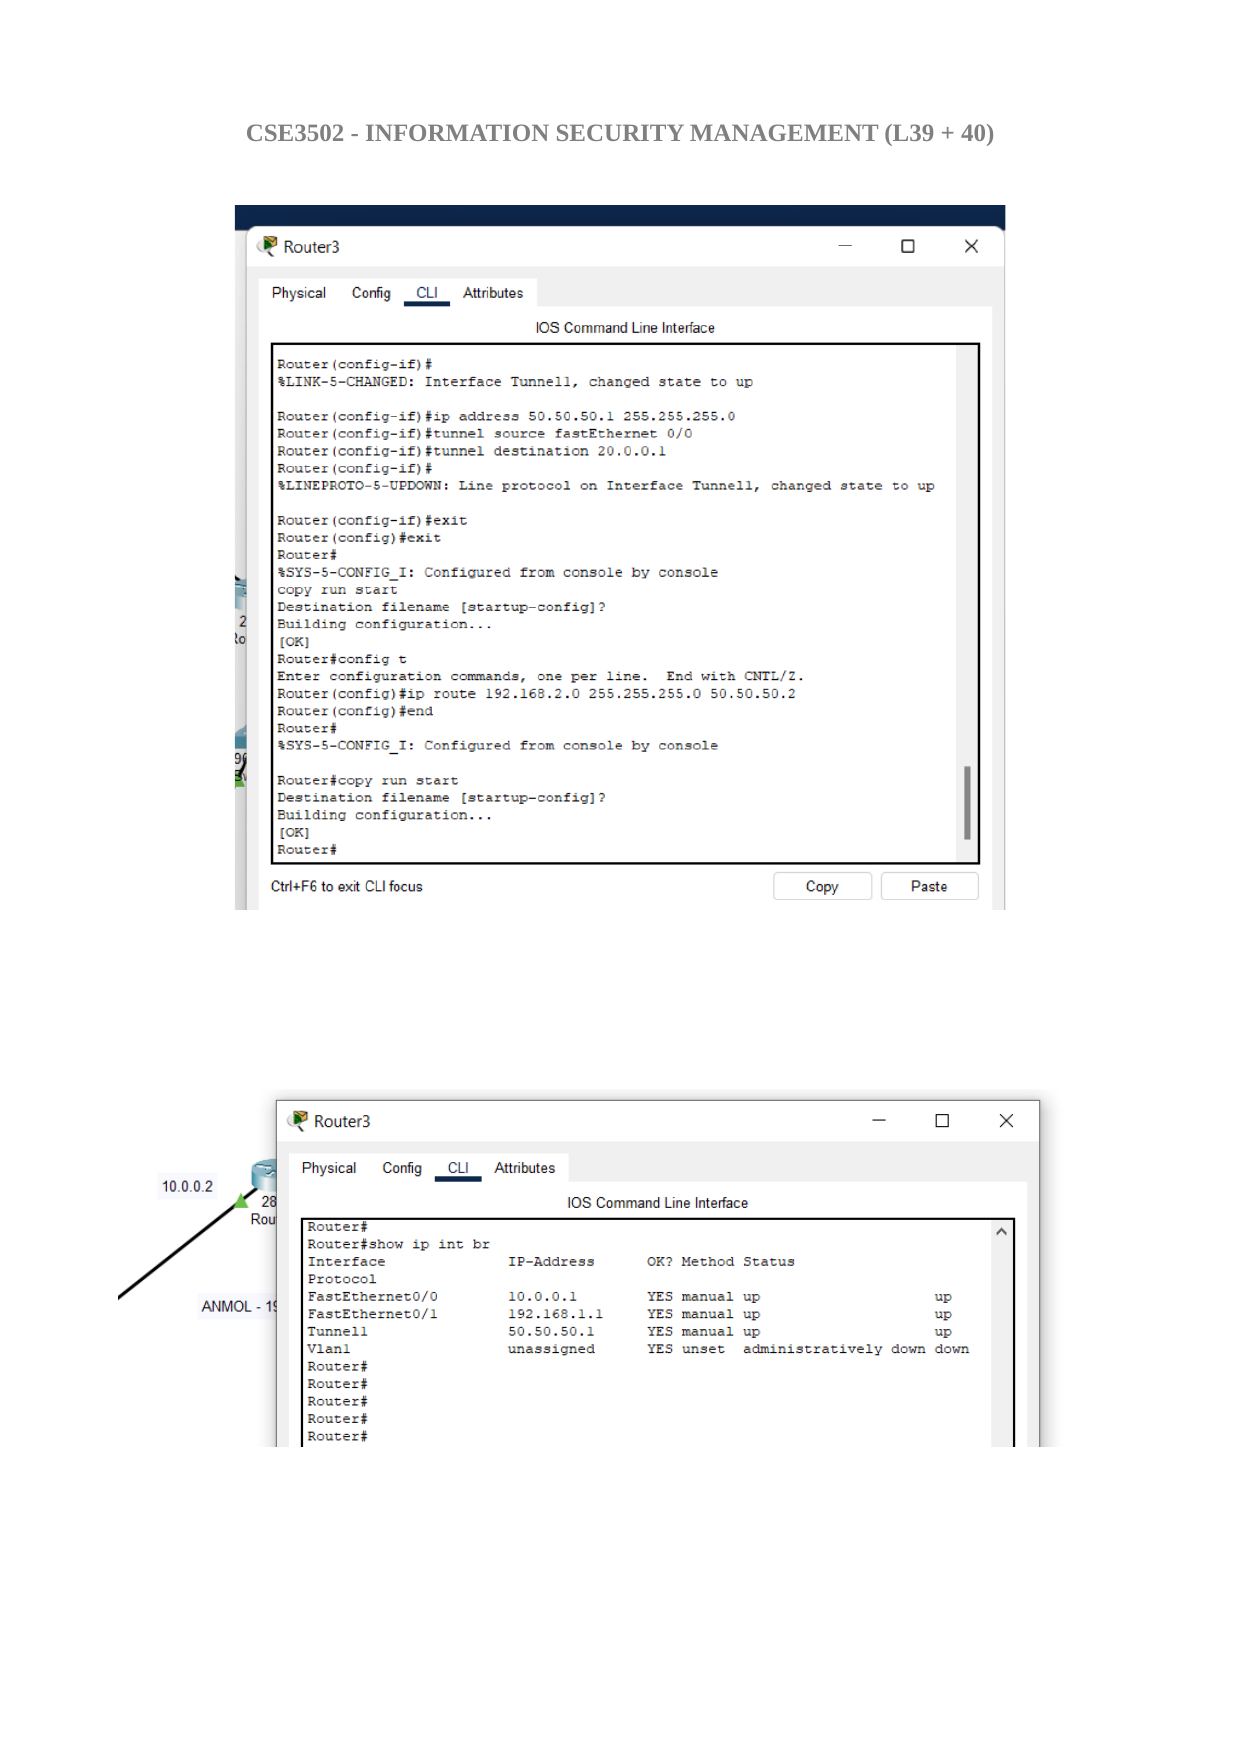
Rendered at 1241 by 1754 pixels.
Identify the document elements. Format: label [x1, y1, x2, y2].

picture [234, 205, 1006, 910]
picture [118, 1089, 1123, 1447]
